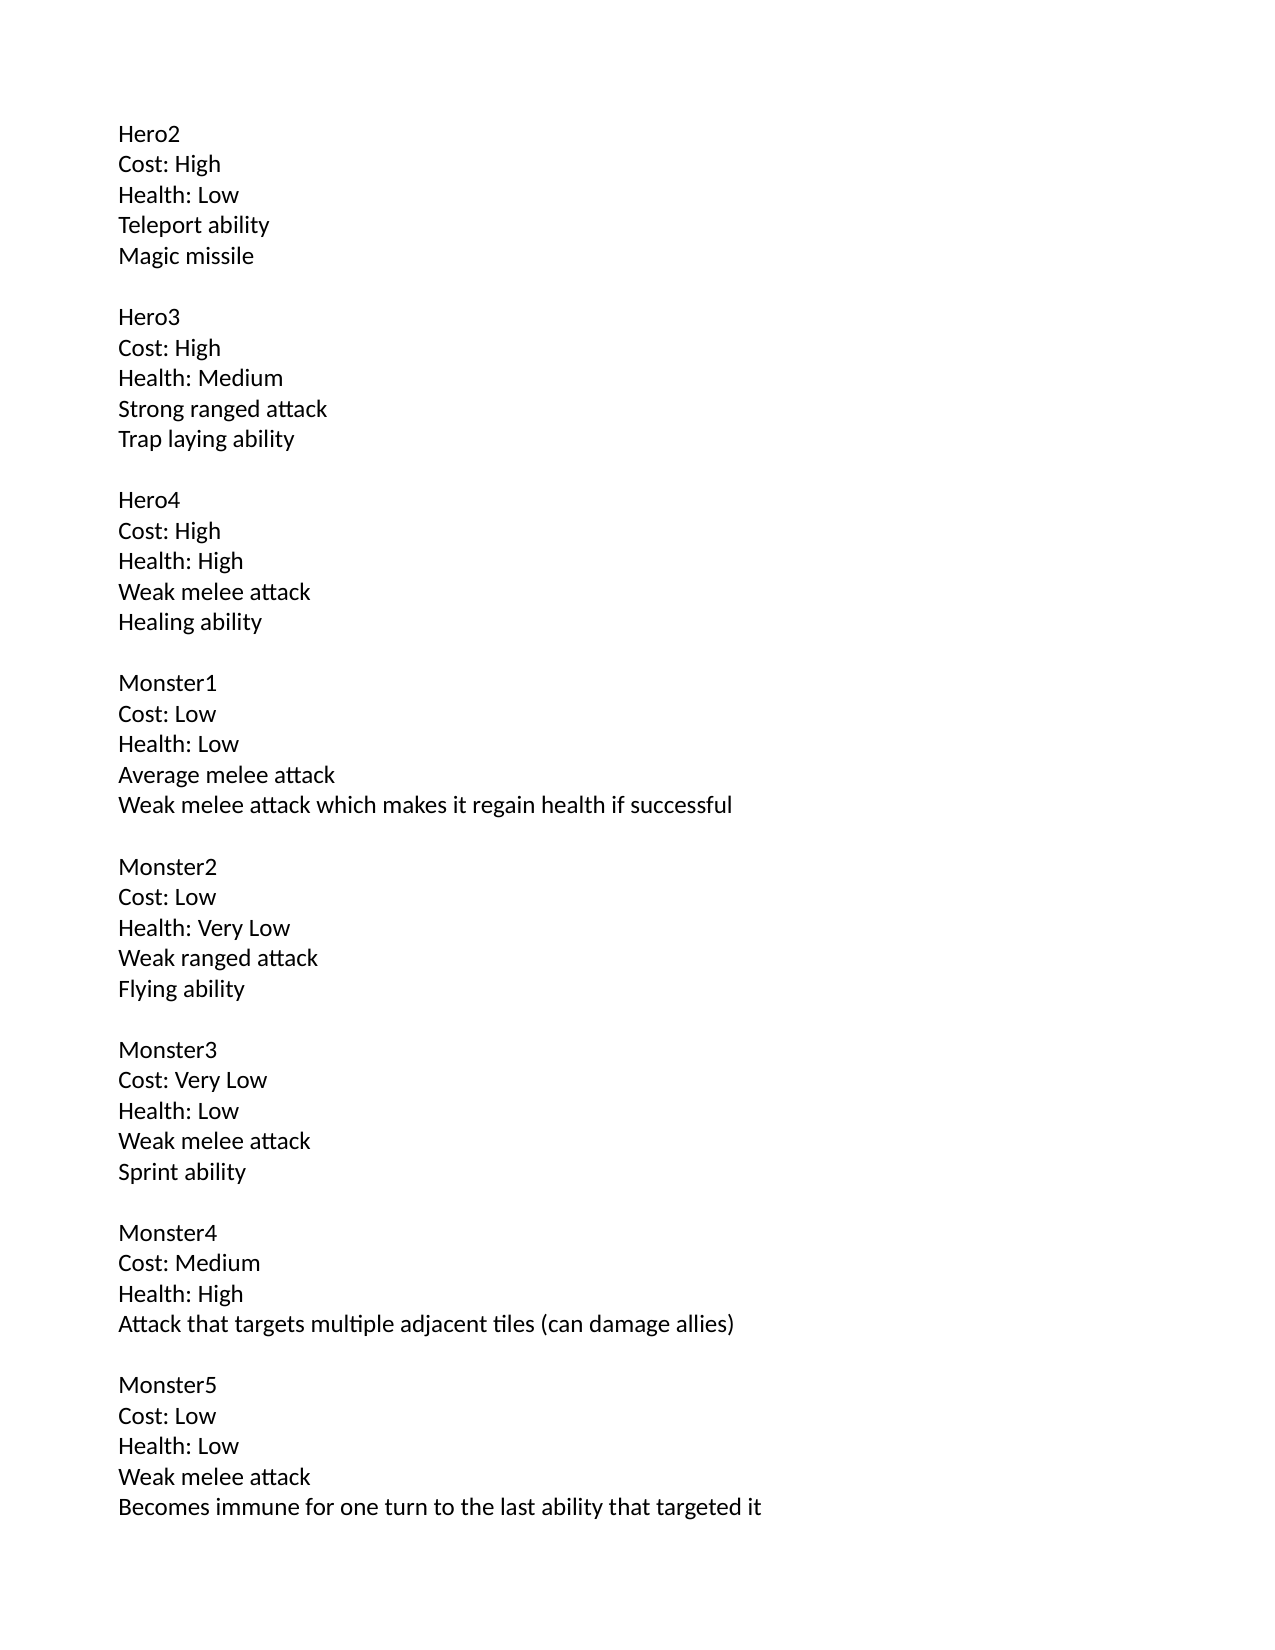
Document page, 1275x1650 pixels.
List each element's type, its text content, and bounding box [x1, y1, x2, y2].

text Health: Very Low [118, 912, 1157, 942]
text Monster2 [118, 851, 1157, 881]
text Cost: Medium [118, 1247, 1157, 1278]
text Health: Medium [118, 362, 1157, 393]
text Cost: High [118, 515, 1157, 545]
text Healing ability [118, 606, 1157, 637]
text Cost: Low [118, 698, 1157, 728]
text Cost: High [118, 332, 1157, 362]
text Strong ranged attack [118, 393, 1157, 423]
text Weak melee attack [118, 576, 1157, 606]
text Weak melee attack [118, 1461, 1157, 1492]
text Health: Low [118, 1431, 1157, 1461]
text Monster3 [118, 1034, 1157, 1064]
text Sprint ability [118, 1156, 1157, 1186]
text Weak ranged attack [118, 942, 1157, 973]
text Cost: High [118, 149, 1157, 179]
text Weak melee attack [118, 1125, 1157, 1156]
text Hero4 [118, 484, 1157, 515]
text Cost: Low [118, 881, 1157, 912]
text Monster5 [118, 1369, 1157, 1400]
text Monster1 [118, 667, 1157, 698]
text Attack that targets multiple adjacent tiles (can damage allies) [118, 1308, 1157, 1339]
text Magic missile [118, 240, 1157, 271]
text Hero2 [118, 118, 1157, 149]
text Cost: Low [118, 1400, 1157, 1431]
text Weak melee attack which makes it regain health if successful [118, 789, 1157, 820]
text Teleport ability [118, 210, 1157, 240]
text Cost: Very Low [118, 1064, 1157, 1095]
text Flying ability [118, 973, 1157, 1003]
text Health: Low [118, 179, 1157, 210]
text Hero3 [118, 301, 1157, 332]
text Health: High [118, 1278, 1157, 1308]
text Health: Low [118, 1095, 1157, 1125]
text Health: High [118, 545, 1157, 576]
text Average melee attack [118, 759, 1157, 789]
text Health: Low [118, 728, 1157, 759]
text Becomes immune for one turn to the last ability that targeted it [118, 1492, 1157, 1522]
text Trap laying ability [118, 423, 1157, 454]
text Monster4 [118, 1217, 1157, 1247]
